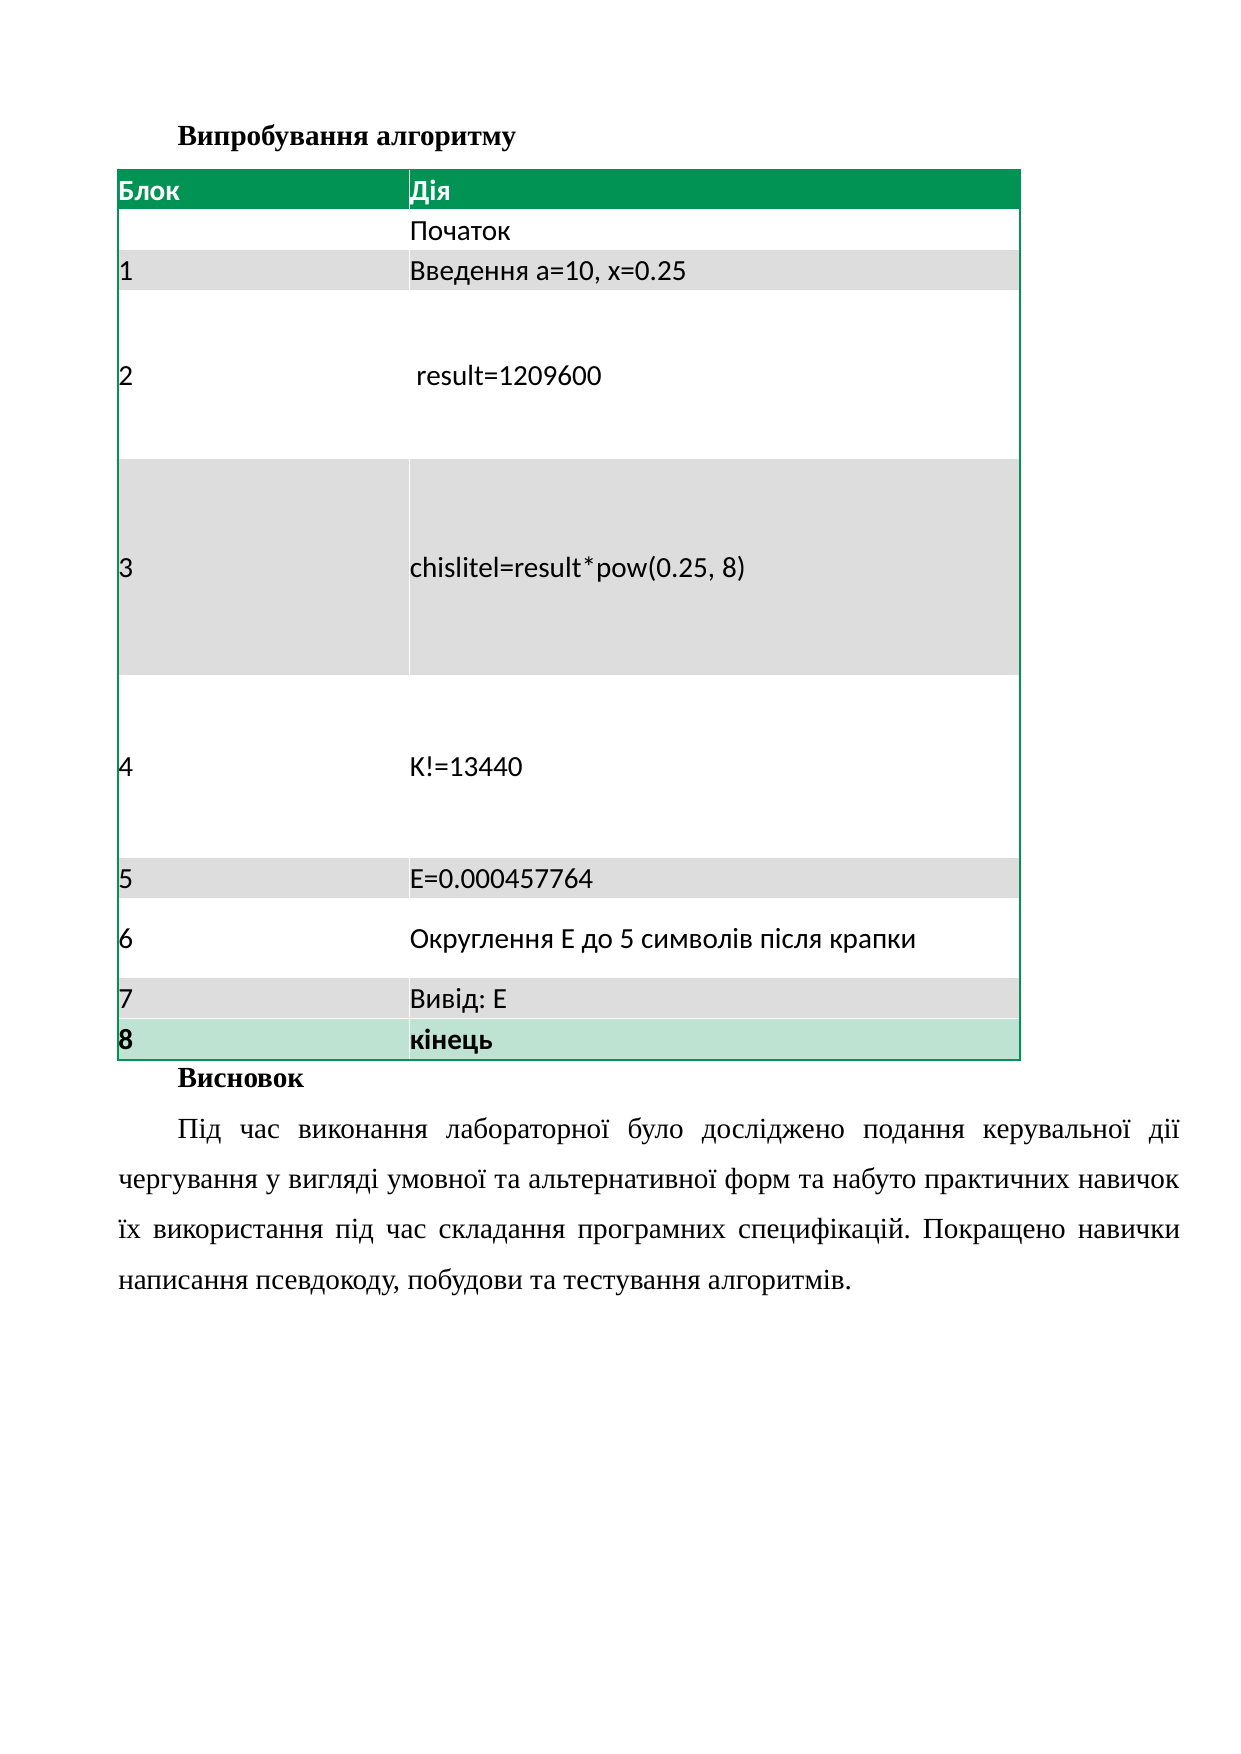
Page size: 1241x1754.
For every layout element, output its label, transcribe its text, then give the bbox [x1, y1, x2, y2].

table_cell 4 [119, 675, 409, 857]
table_header Дія [410, 170, 1019, 209]
table_cell 7 [119, 978, 409, 1018]
table_cell E=0.000457764 [410, 858, 1019, 898]
table_cell 6 [119, 898, 409, 978]
table_cell 2 [119, 290, 409, 459]
text Під час виконання лабораторної було досліджено подання керувальної дії чергування у вигляді умовної та альтернативної форм та набуто практичних навичок їх використання під час складання програмних специфікацій. Покращено навички написання псевдокоду, побудови та тестування алгоритмів. [118, 1111, 1181, 1295]
table_cell кінець [410, 1019, 1019, 1059]
table_cell Вивід: E [410, 978, 1019, 1018]
table_cell Округлення Е до 5 символів після крапки [410, 898, 1019, 978]
table_header Блок [119, 170, 409, 209]
table_cell 5 [119, 858, 409, 898]
table_cell chislitel=result*pow(0.25, 8) [410, 459, 1019, 675]
table_cell 3 [119, 459, 409, 675]
table_cell 8 [119, 1019, 409, 1059]
table_cell 1 [119, 250, 409, 290]
table_cell Початок [410, 209, 1019, 250]
table_cell [119, 209, 409, 250]
text Випробування алгоритму [118, 118, 1181, 152]
table_cell result=1209600 [410, 290, 1019, 459]
table_cell K!=13440 [410, 675, 1019, 857]
table_cell Введення a=10, х=0.25 [410, 250, 1019, 290]
text Висновок [118, 1061, 1181, 1094]
